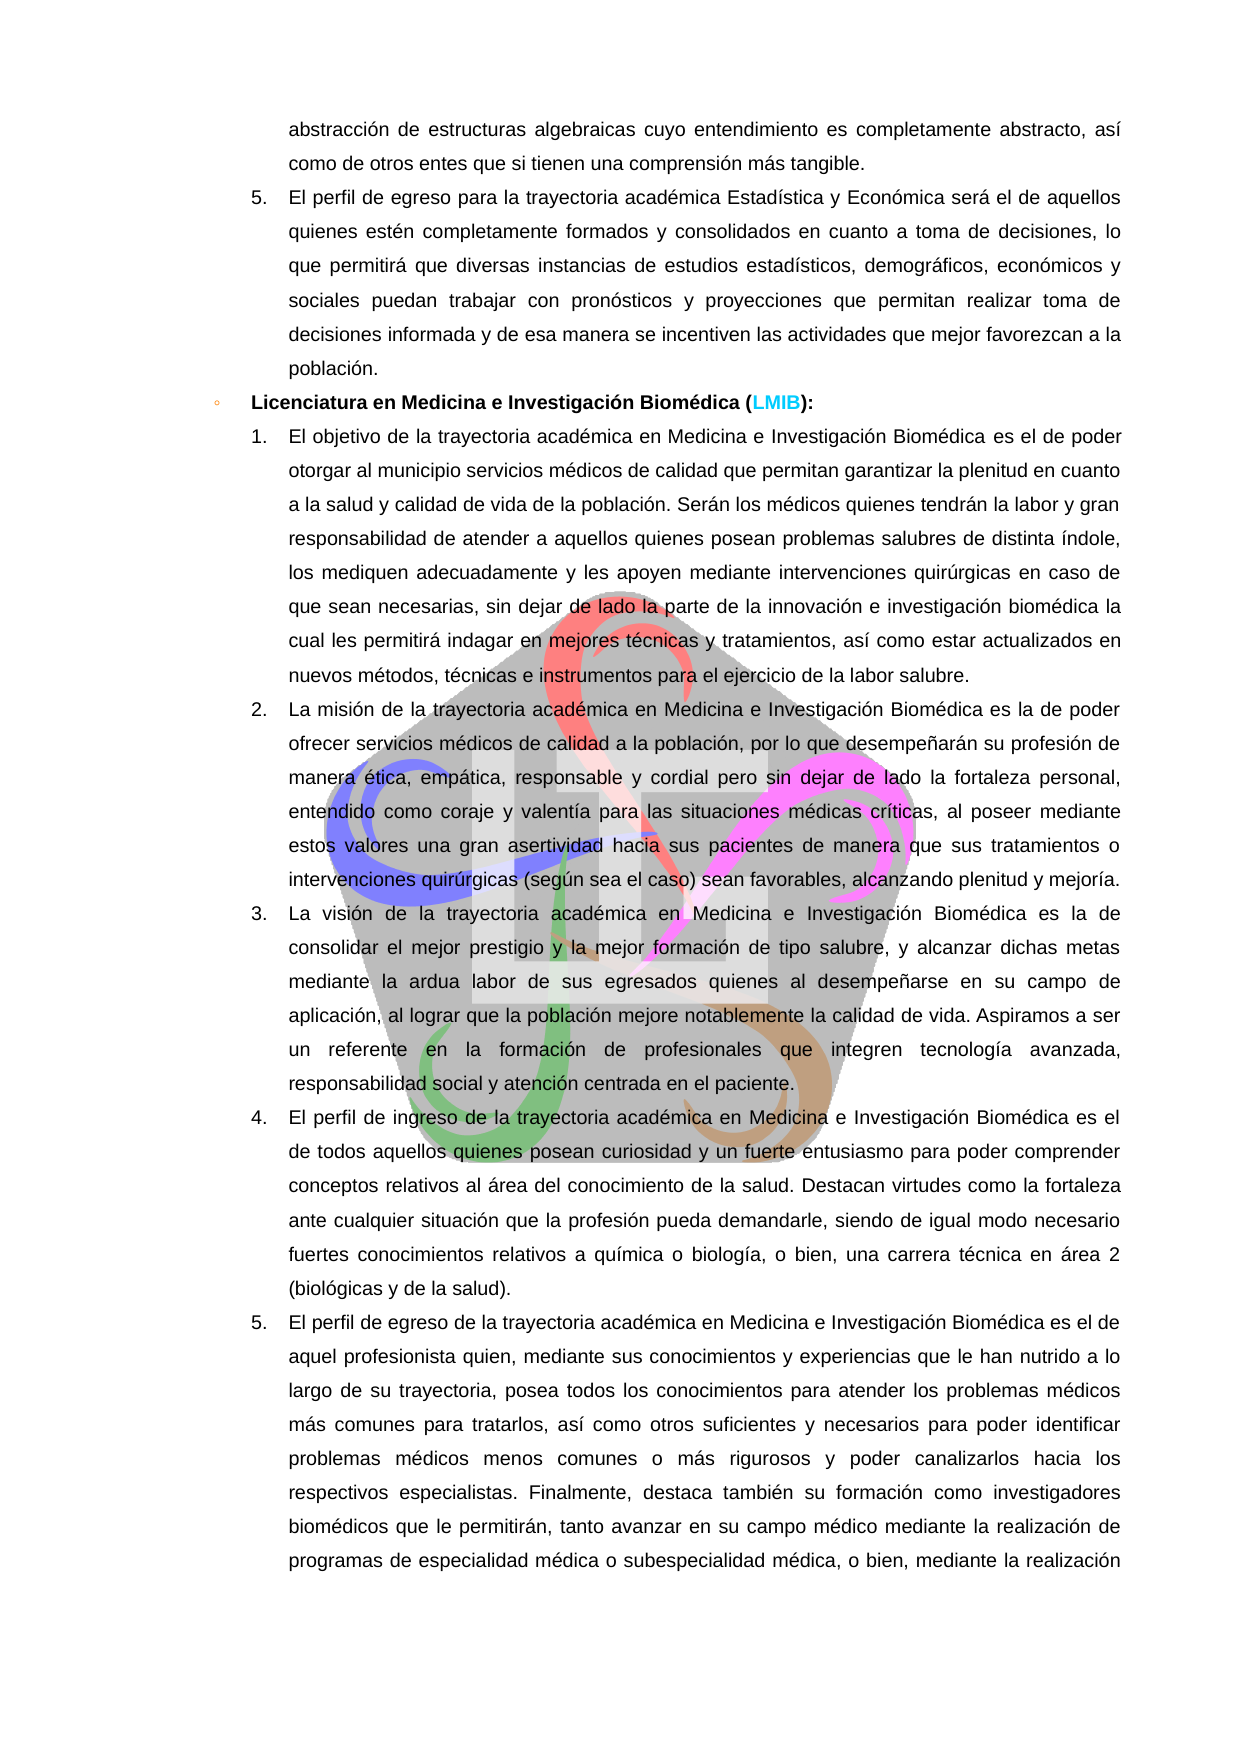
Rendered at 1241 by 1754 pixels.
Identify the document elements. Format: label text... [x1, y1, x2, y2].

list El perfil de egreso de la trayectoria académica en Medicina e Investigación Biomédica es el de aquel profesionista quien, mediante sus conocimientos y experiencias que le han nutrido a lo largo de su trayectoria, posea todos los conocimientos para atender los problemas médicos más comunes para tratarlos, así como otros suficientes y necesarios para poder identificar problemas médicos menos comunes o más rigurosos y poder canalizarlos hacia los respectivos especialistas. Finalmente, destaca también su formación como investigadores biomédicos que le permitirán, tanto avanzar en su campo médico mediante la realización de programas de especialidad médica o subespecialidad médica, o bien, mediante la realización [251, 1311, 1122, 1572]
list La misión de la trayectoria académica en Medicina e Investigación Biomédica es la de poder ofrecer servicios médicos de calidad a la población, por lo que desempeñarán su profesión de manera ética, empática, responsable y cordial pero sin dejar de lado la fortaleza personal, entendido como coraje y valentía para las situaciones médicas críticas, al poseer mediante estos valores una gran asertividad hacia sus pacientes de manera que sus tratamientos o intervenciones quirúrgicas (según sea el caso) sean favorables, alcanzando plenitud y mejoría. [251, 697, 1122, 891]
list Licenciatura en Medicina e Investigación Biomédica (LMIB): [213, 391, 1122, 413]
picture [324, 891, 916, 902]
picture [324, 1095, 916, 1106]
list El objetivo de la trayectoria académica en Medicina e Investigación Biomédica es el de poder otorgar al municipio servicios médicos de calidad que permitan garantizar la plenitud en cuanto a la salud y calidad de vida de la población. Serán los médicos quienes tendrán la labor y gran responsabilidad de atender a aquellos quienes posean problemas salubres de distinta índole, los mediquen adecuadamente y les apoyen mediante intervenciones quirúrgicas en caso de que sean necesarias, sin dejar de lado la parte de la innovación e investigación biomédica la cual les permitirá indagar en mejores técnicas y tratamientos, así como estar actualizados en nuevos métodos, técnicas e instrumentos para el ejercicio de la labor salubre. [251, 425, 1122, 686]
list La visión de la trayectoria académica en Medicina e Investigación Biomédica es la de consolidar el mejor prestigio y la mejor formación de tipo salubre, y alcanzar dichas metas mediante la ardua labor de sus egresados quienes al desempeñarse en su campo de aplicación, al lograr que la población mejore notablemente la calidad de vida. Aspiramos a ser un referente en la formación de profesionales que integren tecnología avanzada, responsabilidad social y atención centrada en el paciente. [251, 902, 1122, 1095]
list abstracción de estructuras algebraicas cuyo entendimiento es completamente abstracto, así como de otros entes que si tienen una comprensión más tangible. [251, 118, 1122, 175]
picture [324, 686, 916, 697]
list El perfil de ingreso de la trayectoria académica en Medicina e Investigación Biomédica es el de todos aquellos quienes posean curiosidad y un fuerte entusiasmo para poder comprender conceptos relativos al área del conocimiento de la salud. Destacan virtudes como la fortaleza ante cualquier situación que la profesión pueda demandarle, siendo de igual modo necesario fuertes conocimientos relativos a química o biología, o bien, una carrera técnica en área 2 (biológicas y de la salud). [251, 1106, 1122, 1299]
list El perfil de egreso para la trayectoria académica Estadística y Económica será el de aquellos quienes estén completamente formados y consolidados en cuanto a toma de decisiones, lo que permitirá que diversas instancias de estudios estadísticos, demográficos, económicos y sociales puedan trabajar con pronósticos y proyecciones que permitan realizar toma de decisiones informada y de esa manera se incentiven las actividades que mejor favorezcan a la población. [251, 186, 1122, 379]
